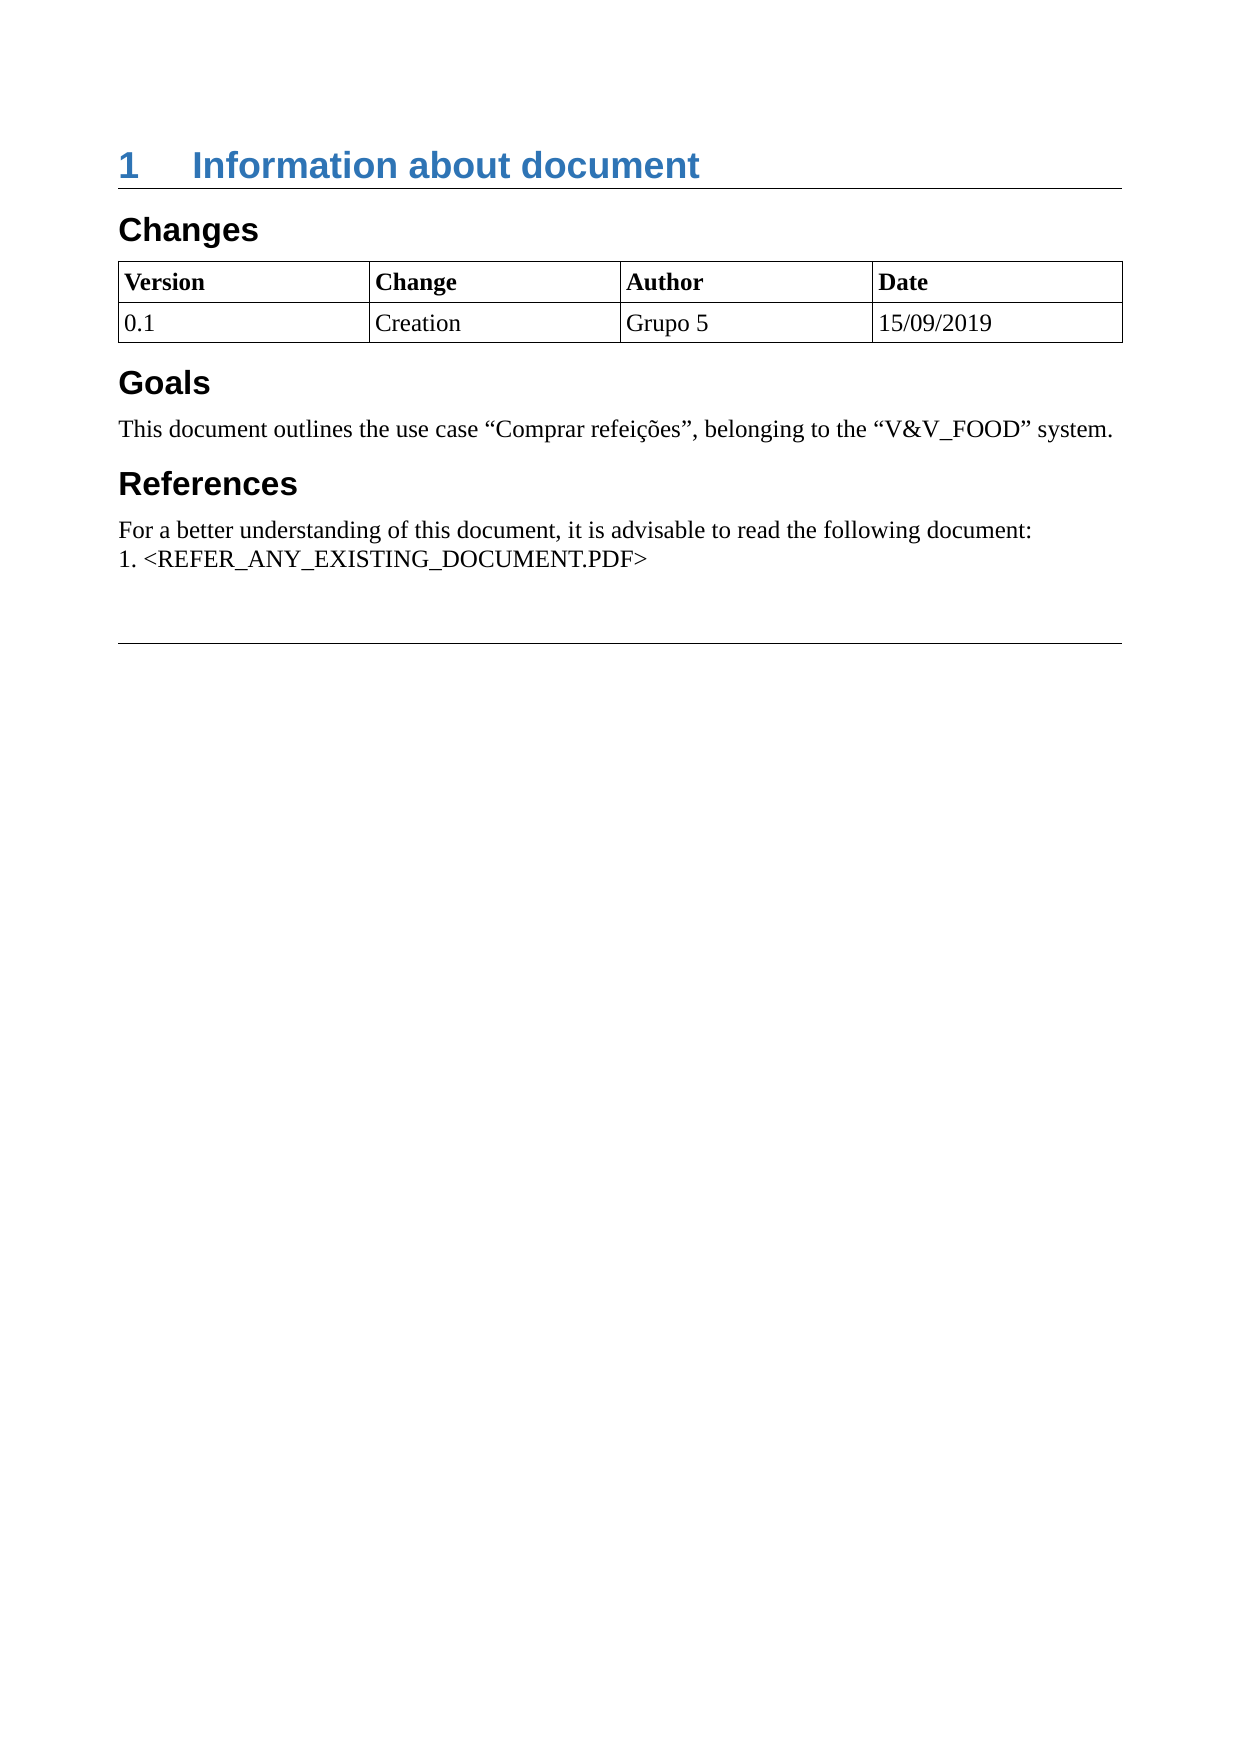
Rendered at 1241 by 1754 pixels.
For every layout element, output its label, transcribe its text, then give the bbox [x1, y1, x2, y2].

subtitle Information about document [118, 143, 1122, 188]
subtitle Changes [118, 210, 1122, 248]
table_header Change [370, 262, 620, 301]
text For a better understanding of this document, it is advisable to read the following document: [118, 515, 1122, 544]
table_header Version [119, 262, 369, 301]
table_cell Grupo 5 [621, 303, 872, 342]
table_cell 0.1 [119, 303, 369, 342]
text 1. <REFER_ANY_EXISTING_DOCUMENT.PDF> [118, 544, 1122, 572]
table_cell Creation [370, 303, 620, 342]
subtitle Goals [118, 363, 1122, 402]
table_header Author [621, 262, 872, 301]
table_cell 15/09/2019 [873, 303, 1122, 342]
table_header Date [873, 262, 1122, 301]
text This document outlines the use case “Comprar refeições”, belonging to the “V&V_FOOD” system. [118, 414, 1122, 443]
subtitle References [118, 464, 1122, 502]
